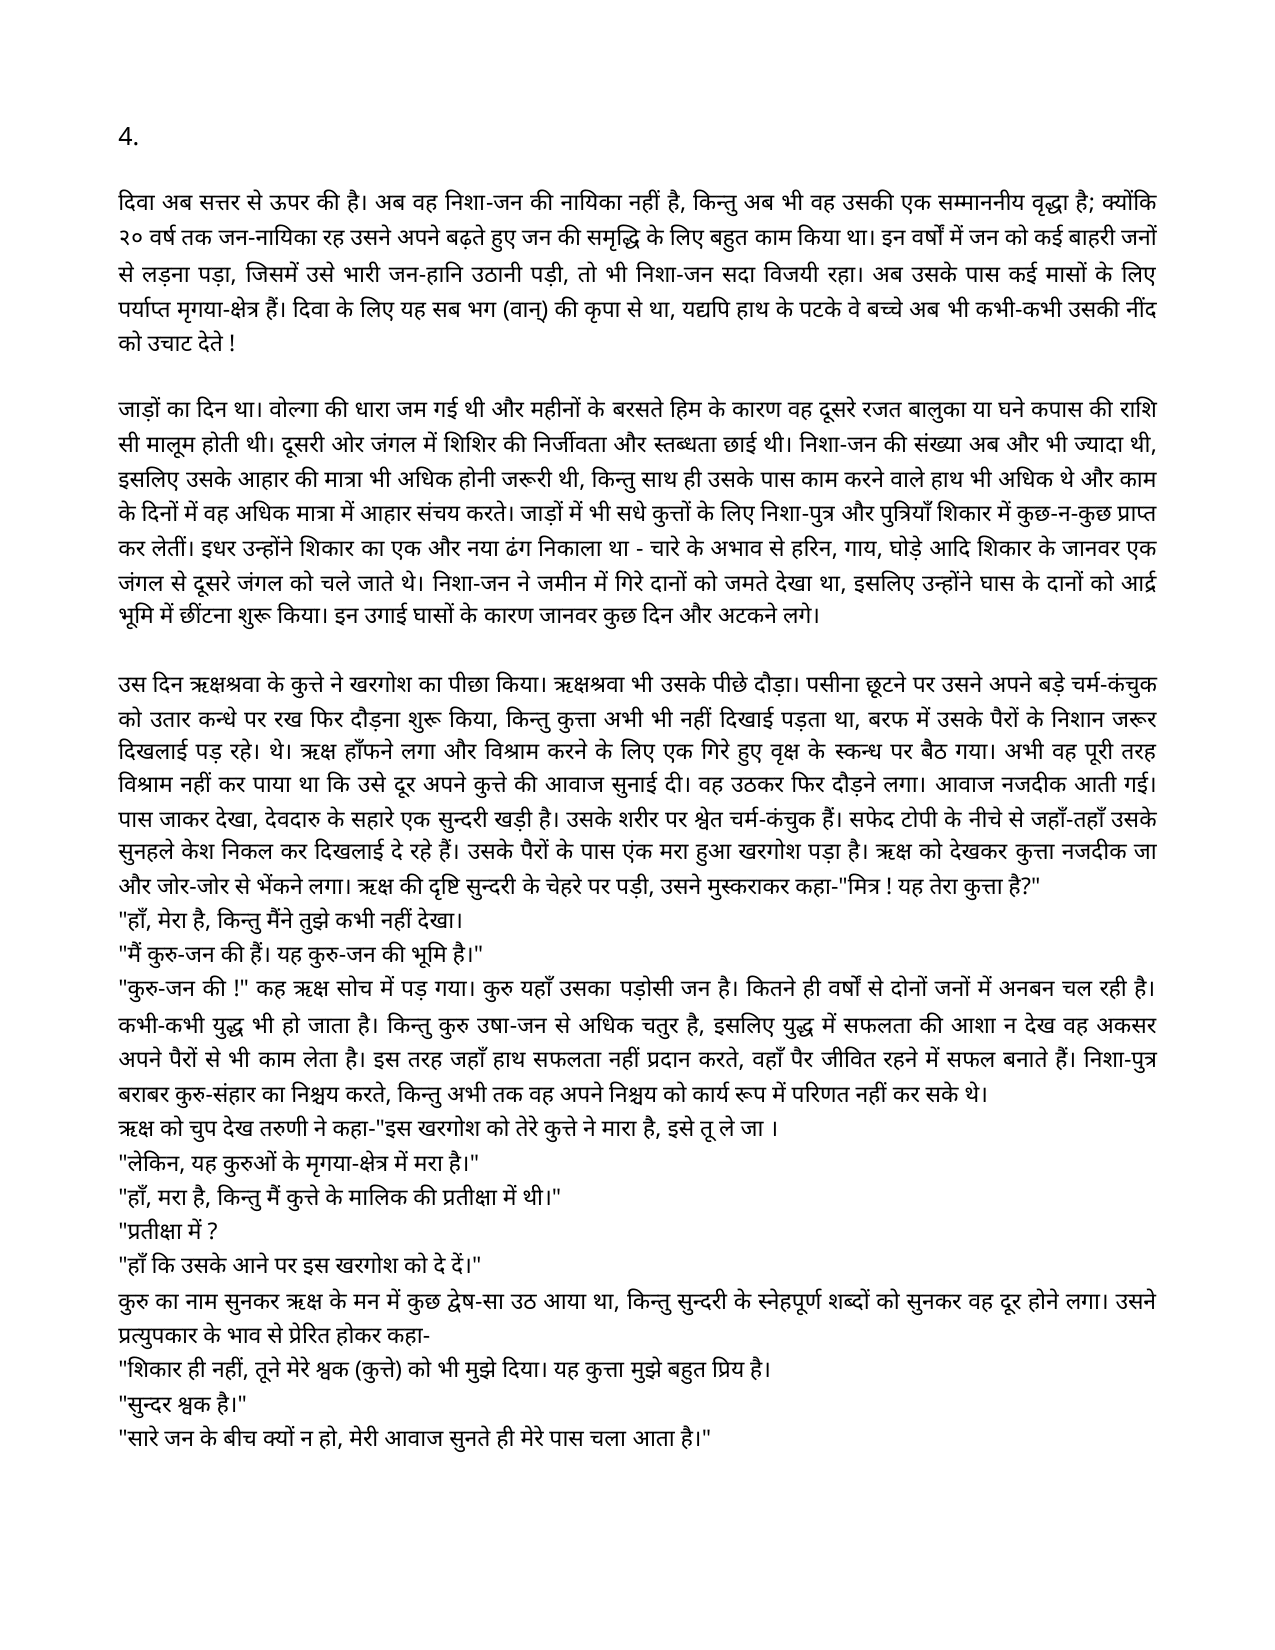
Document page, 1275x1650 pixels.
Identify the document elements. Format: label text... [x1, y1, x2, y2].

text 4. [118, 118, 1157, 152]
text "सारे जन के बीच क्यों न हो, मेरी आवाज सुनते ही मेरे पास चला आता है।" [118, 1422, 1157, 1457]
text ऋक्ष को चुप देख तरुणी ने कहा-"इस खरगोश को तेरे कुत्ते ने मारा है, इसे तू ले जा । [118, 1112, 1157, 1147]
text जाड़ों का दिन था। वोल्गा की धारा जम गई थी और महीनों के बरसते हिम के कारण वह दूसरे रजत बालुका या घने कपास की राशि सी मालूम होती थी। दूसरी ओर जंगल में शिशिर की निर्जीवता और स्तब्धता छाई थी। निशा-जन की संख्या अब और भी ज्यादा थी, इसलिए उसके आहार की मात्रा भी अधिक होनी जरूरी थी, किन्तु साथ ही उसके पास काम करने वाले हाथ भी अधिक थे और काम के दिनों में वह अधिक मात्रा में आहार संचय करते। जाड़ों में भी सधे कुत्तों के लिए निशा-पुत्र और पुत्रियाँ शिकार में कुछ-न-कुछ प्राप्त कर लेतीं। इधर उन्होंने शिकार का एक और नया ढंग निकाला था - चारे के अभाव से हरिन, गाय, घोड़े आदि शिकार के जानवर एक जंगल से दूसरे जंगल को चले जाते थे। निशा-जन ने जमीन में गिरे दानों को जमते देखा था, इसलिए उन्होंने घास के दानों को आर्द्र भूमि में छींटना शुरू किया। इन उगाई घासों के कारण जानवर कुछ दिन और अटकने लगे। [118, 395, 1157, 634]
text कुरु का नाम सुनकर ऋक्ष के मन में कुछ द्वेष-सा उठ आया था, किन्तु सुन्दरी के स्नेहपूर्ण शब्दों को सुनकर वह दूर होने लगा। उसने प्रत्युपकार के भाव से प्रेरित होकर कहा- [118, 1282, 1157, 1353]
text दिवा अब सत्तर से ऊपर की है। अब वह निशा-जन की नायिका नहीं है, किन्तु अब भी वह उसकी एक सम्माननीय वृद्धा है; क्योंकि २० वर्ष तक जन-नायिका रह उसने अपने बढ़ते हुए जन की समृद्धि के लिए बहुत काम किया था। इन वर्षों में जन को कई बाहरी जनों से लड़ना पड़ा, जिसमें उसे भारी जन-हानि उठानी पड़ी, तो भी निशा-जन सदा विजयी रहा। अब उसके पास कई मासों के लिए पर्याप्त मृगया-क्षेत्र हैं। दिवा के लिए यह सब भग (वान्) की कृपा से था, यद्यपि हाथ के पटके वे बच्चे अब भी कभी-कभी उसकी नींद को उचाट देते ! [118, 186, 1157, 361]
text "मैं कुरु-जन की हैं। यह कुरु-जन की भूमि है।" [118, 938, 1157, 972]
text "लेकिन, यह कुरुओं के मृगया-क्षेत्र में मरा है।" [118, 1147, 1157, 1181]
text "हाँ कि उसके आने पर इस खरगोश को दे दें।" [118, 1249, 1157, 1282]
text "हाँ, मेरा है, किन्तु मैंने तुझे कभी नहीं देखा। [118, 904, 1157, 938]
text "शिकार ही नहीं, तूने मेरे श्वक (कुत्ते) को भी मुझे दिया। यह कुत्ता मुझे बहुत प्रिय है। [118, 1353, 1157, 1388]
text "कुरु-जन की !" कह ऋक्ष सोच में पड़ गया। कुरु यहाँ उसका पड़ोसी जन है। कितने ही वर्षों से दोनों जनों में अनबन चल रही है। कभी-कभी युद्ध भी हो जाता है। किन्तु कुरु उषा-जन से अधिक चतुर है, इसलिए युद्ध में सफलता की आशा न देख वह अकसर अपने पैरों से भी काम लेता है। इस तरह जहाँ हाथ सफलता नहीं प्रदान करते, वहाँ पैर जीवित रहने में सफल बनाते हैं। निशा-पुत्र बराबर कुरु-संहार का निश्चय करते, किन्तु अभी तक वह अपने निश्चय को कार्य रूप में परिणत नहीं कर सके थे। [118, 972, 1157, 1112]
text "हाँ, मरा है, किन्तु मैं कुत्ते के मालिक की प्रतीक्षा में थी।" [118, 1181, 1157, 1215]
text "सुन्दर श्वक है।" [118, 1388, 1157, 1422]
text "प्रतीक्षा में ? [118, 1215, 1157, 1249]
text उस दिन ऋक्षश्रवा के कुत्ते ने खरगोश का पीछा किया। ऋक्षश्रवा भी उसके पीछे दौड़ा। पसीना छूटने पर उसने अपने बड़े चर्म-कंचुक को उतार कन्धे पर रख फिर दौड़ना शुरू किया, किन्तु कुत्ता अभी भी नहीं दिखाई पड़ता था, बरफ में उसके पैरों के निशान जरूर दिखलाई पड़ रहे। थे। ऋक्ष हाँफने लगा और विश्राम करने के लिए एक गिरे हुए वृक्ष के स्कन्ध पर बैठ गया। अभी वह पूरी तरह विश्राम नहीं कर पाया था कि उसे दूर अपने कुत्ते की आवाज सुनाई दी। वह उठकर फिर दौड़ने लगा। आवाज नजदीक आती गई। पास जाकर देखा, देवदारु के सहारे एक सुन्दरी खड़ी है। उसके शरीर पर श्वेत चर्म-कंचुक हैं। सफेद टोपी के नीचे से जहाँ-तहाँ उसके सुनहले केश निकल कर दिखलाई दे रहे हैं। उसके पैरों के पास एंक मरा हुआ खरगोश पड़ा है। ऋक्ष को देखकर कुत्ता नजदीक जा और जोर-जोर से भेंकने लगा। ऋक्ष की दृष्टि सुन्दरी के चेहरे पर पड़ी, उसने मुस्कराकर कहा-"मित्र ! यह तेरा कुत्ता है?" [118, 668, 1157, 904]
